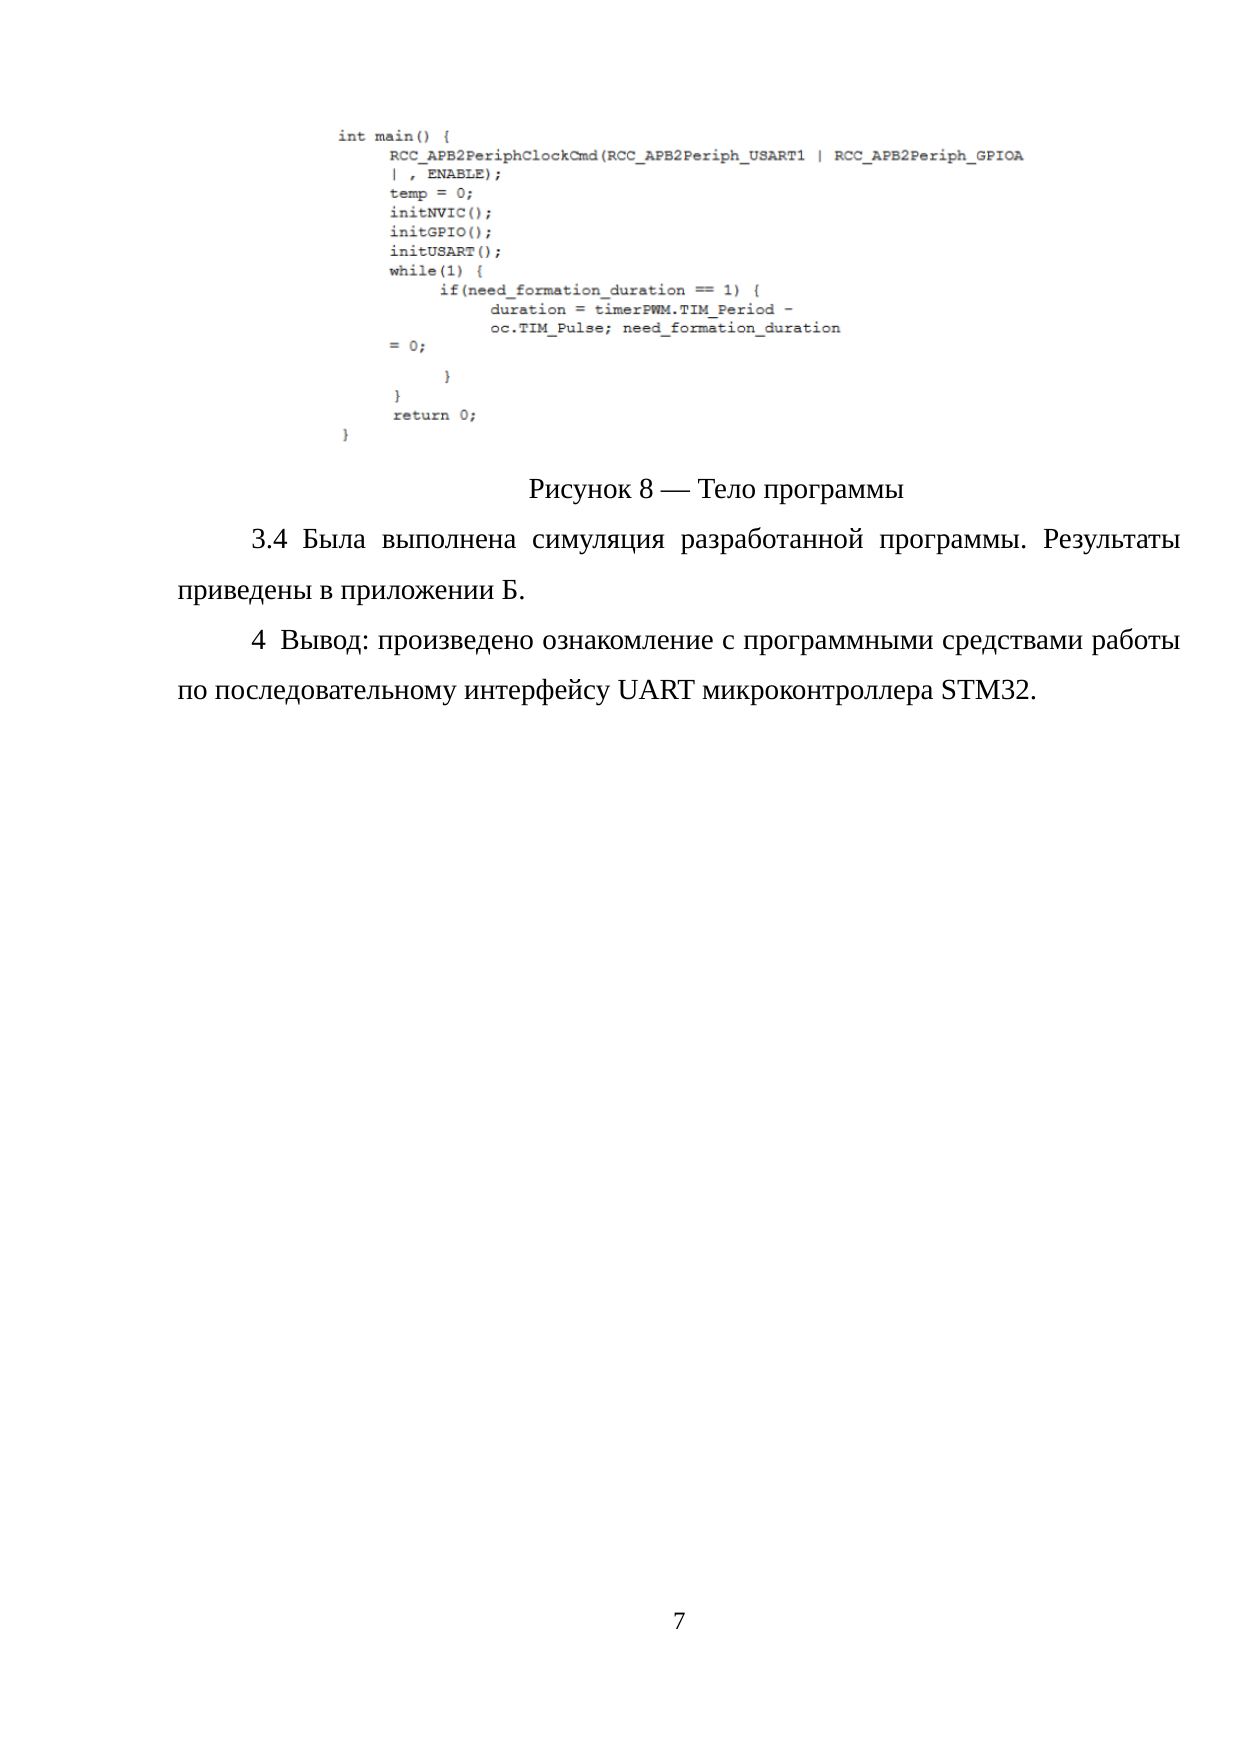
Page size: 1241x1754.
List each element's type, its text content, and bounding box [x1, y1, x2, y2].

picture [325, 118, 1033, 455]
list Была выполнена симуляция разработанной программы. Результаты приведены в приложении Б. [177, 522, 1181, 605]
list Тело программы [177, 118, 1181, 505]
list Вывод: произведено ознакомление с программными средствами работы по последовательному интерфейсу UART микроконтроллера STM32. [177, 622, 1181, 706]
